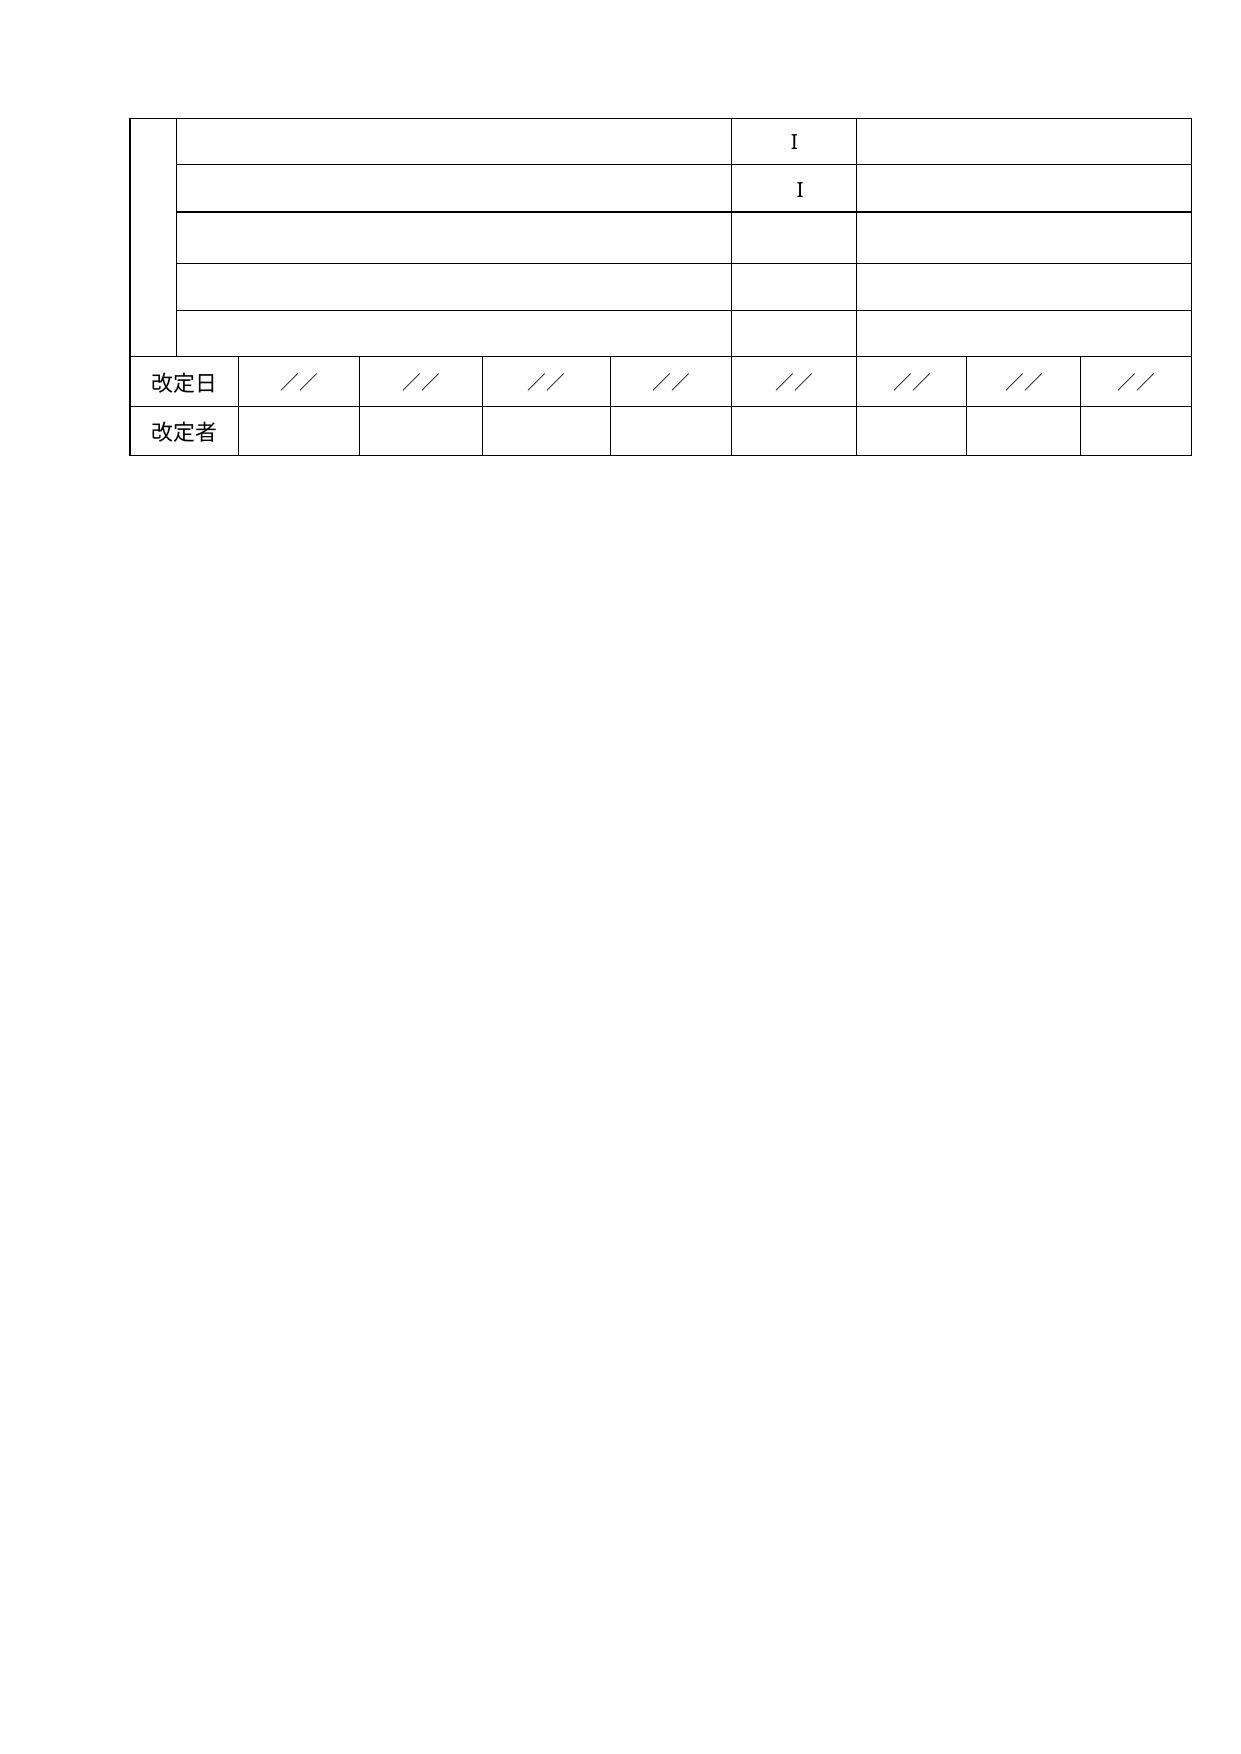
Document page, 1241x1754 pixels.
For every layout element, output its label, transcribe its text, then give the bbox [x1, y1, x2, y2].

table_cell I [732, 119, 856, 164]
table_cell [360, 407, 482, 455]
table_cell ／／ [967, 357, 1080, 406]
table_cell ／／ [239, 357, 359, 406]
table_cell [732, 213, 856, 263]
table_cell [732, 407, 856, 455]
table_cell [177, 264, 731, 310]
table_cell [857, 407, 966, 455]
table_cell I [732, 165, 856, 211]
table_cell ／／ [483, 357, 610, 406]
table_cell [857, 264, 1191, 310]
table_cell [177, 119, 731, 164]
table_cell [857, 311, 1191, 356]
table_cell [239, 407, 359, 455]
table_cell [857, 213, 1191, 263]
table_cell [483, 407, 610, 455]
table_cell [857, 119, 1191, 164]
table_cell [732, 311, 856, 356]
table_cell ／／ [360, 357, 482, 406]
table_cell [732, 264, 856, 310]
table_cell ／／ [1081, 357, 1191, 406]
table_cell [177, 165, 731, 211]
table_cell 改定者 [131, 407, 238, 455]
table_cell [177, 311, 731, 356]
table_cell [611, 407, 731, 455]
table_cell [967, 407, 1080, 455]
table_cell [177, 213, 731, 263]
table_cell [857, 165, 1191, 211]
table_cell ／／ [611, 357, 731, 406]
table_cell ／／ [732, 357, 856, 406]
table_cell [1081, 407, 1191, 455]
table_cell 改定日 [131, 357, 238, 406]
table_cell ／／ [857, 357, 966, 406]
